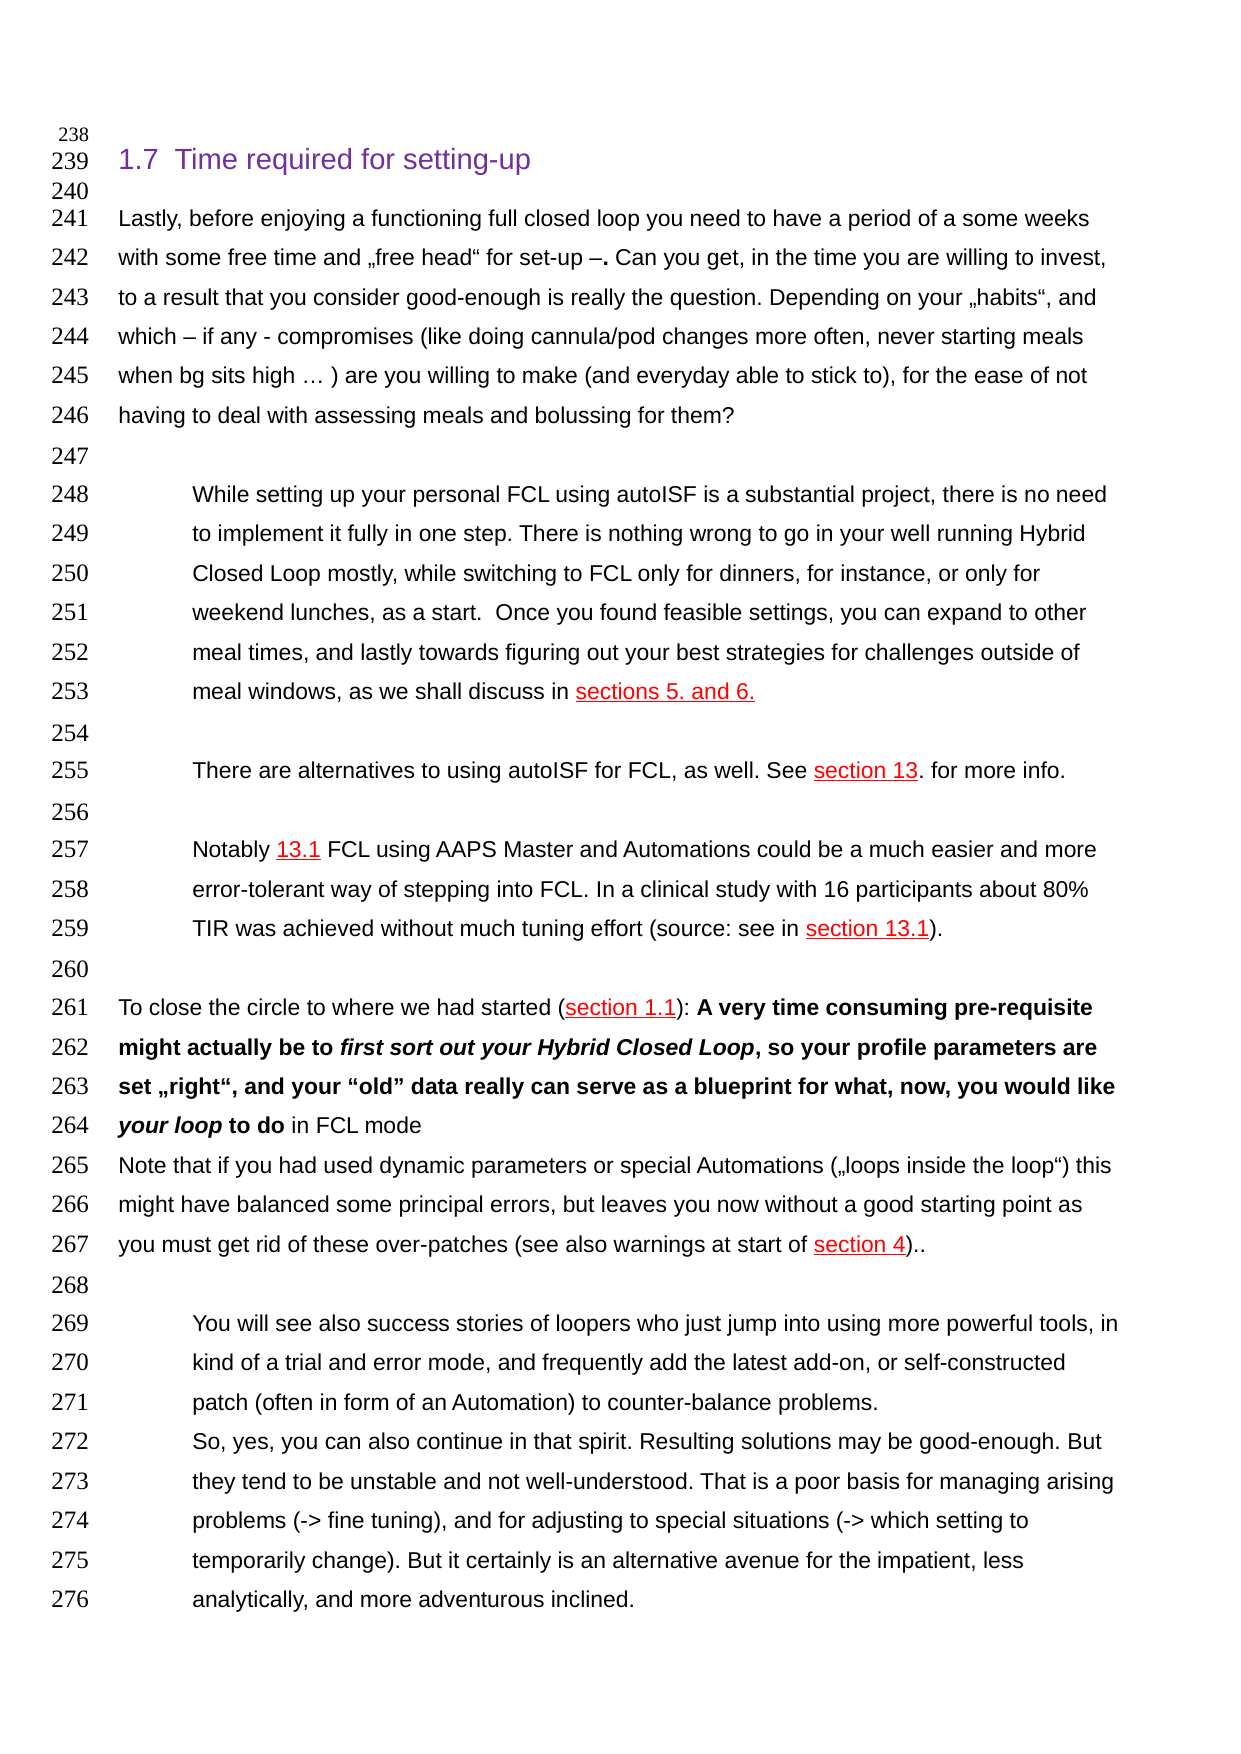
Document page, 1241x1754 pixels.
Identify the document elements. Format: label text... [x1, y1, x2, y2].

text Notably 13.1 FCL using AAPS Master and Automations could be a much easier and more error-tolerant way of stepping into FCL. In a clinical study with 16 participants about 80% TIR was achieved without much tuning effort (source: see in section 13.1). [192, 836, 1122, 941]
text You will see also success stories of loopers who just jump into using more powerful tools, in kind of a trial and error mode, and frequently add the latest add-on, or self-constructed patch (often in form of an Automation) to counter-balance problems. [192, 1310, 1122, 1415]
text While setting up your personal FCL using autoISF is a substantial project, there is no need to implement it fully in one step. There is nothing wrong to go in your well running Hybrid Closed Loop mostly, while switching to FCL only for dinners, for instance, or only for weekend lunches, as a start. Once you found feasible settings, you can expand to other meal times, and lastly towards figuring out your best strategies for challenges outside of meal windows, as we shall discuss in sections 5. and 6. [192, 481, 1122, 704]
text Note that if you had used dynamic parameters or special Automations („loops inside the loop“) this might have balanced some principal errors, but leaves you now without a good starting point as you must get rid of these over-patches (see also warnings at start of section 4).. [118, 1152, 1122, 1257]
text Lastly, before enjoying a functioning full closed loop you need to have a period of a some weeks with some free time and „free head“ for set-up –. Can you get, in the time you are willing to invest, to a result that you consider good-enough is really the question. Depending on your „habits“, and which – if any - compromises (like doing cannula/pod changes more often, never starting meals when bg sits high … ) are you willing to make (and everyday able to stick to), for the ease of not having to deal with assessing meals and bolussing for them? [118, 204, 1122, 428]
text To close the circle to where we had started (section 1.1): A very time consuming pre-requisite might actually be to first sort out your Hybrid Closed Loop, so your profile parameters are set „right“, and your “old” data really can serve as a blueprint for what, now, you would like your loop to do in FCL mode [118, 994, 1122, 1139]
text 1.7 Time required for setting-up [118, 142, 1122, 176]
text So, yes, you can also continue in that spirit. Resulting solutions may be good-enough. But they tend to be unstable and not well-understood. That is a poor basis for managing arising problems (-> fine tuning), and for adjusting to special situations (-> which setting to temporarily change). But it certainly is an alternative avenue for the impatient, less analytically, and more adventurous inclined. [192, 1428, 1122, 1613]
text There are alternatives to using autoISF for FCL, as well. See section 13. for more info. [192, 757, 1122, 783]
